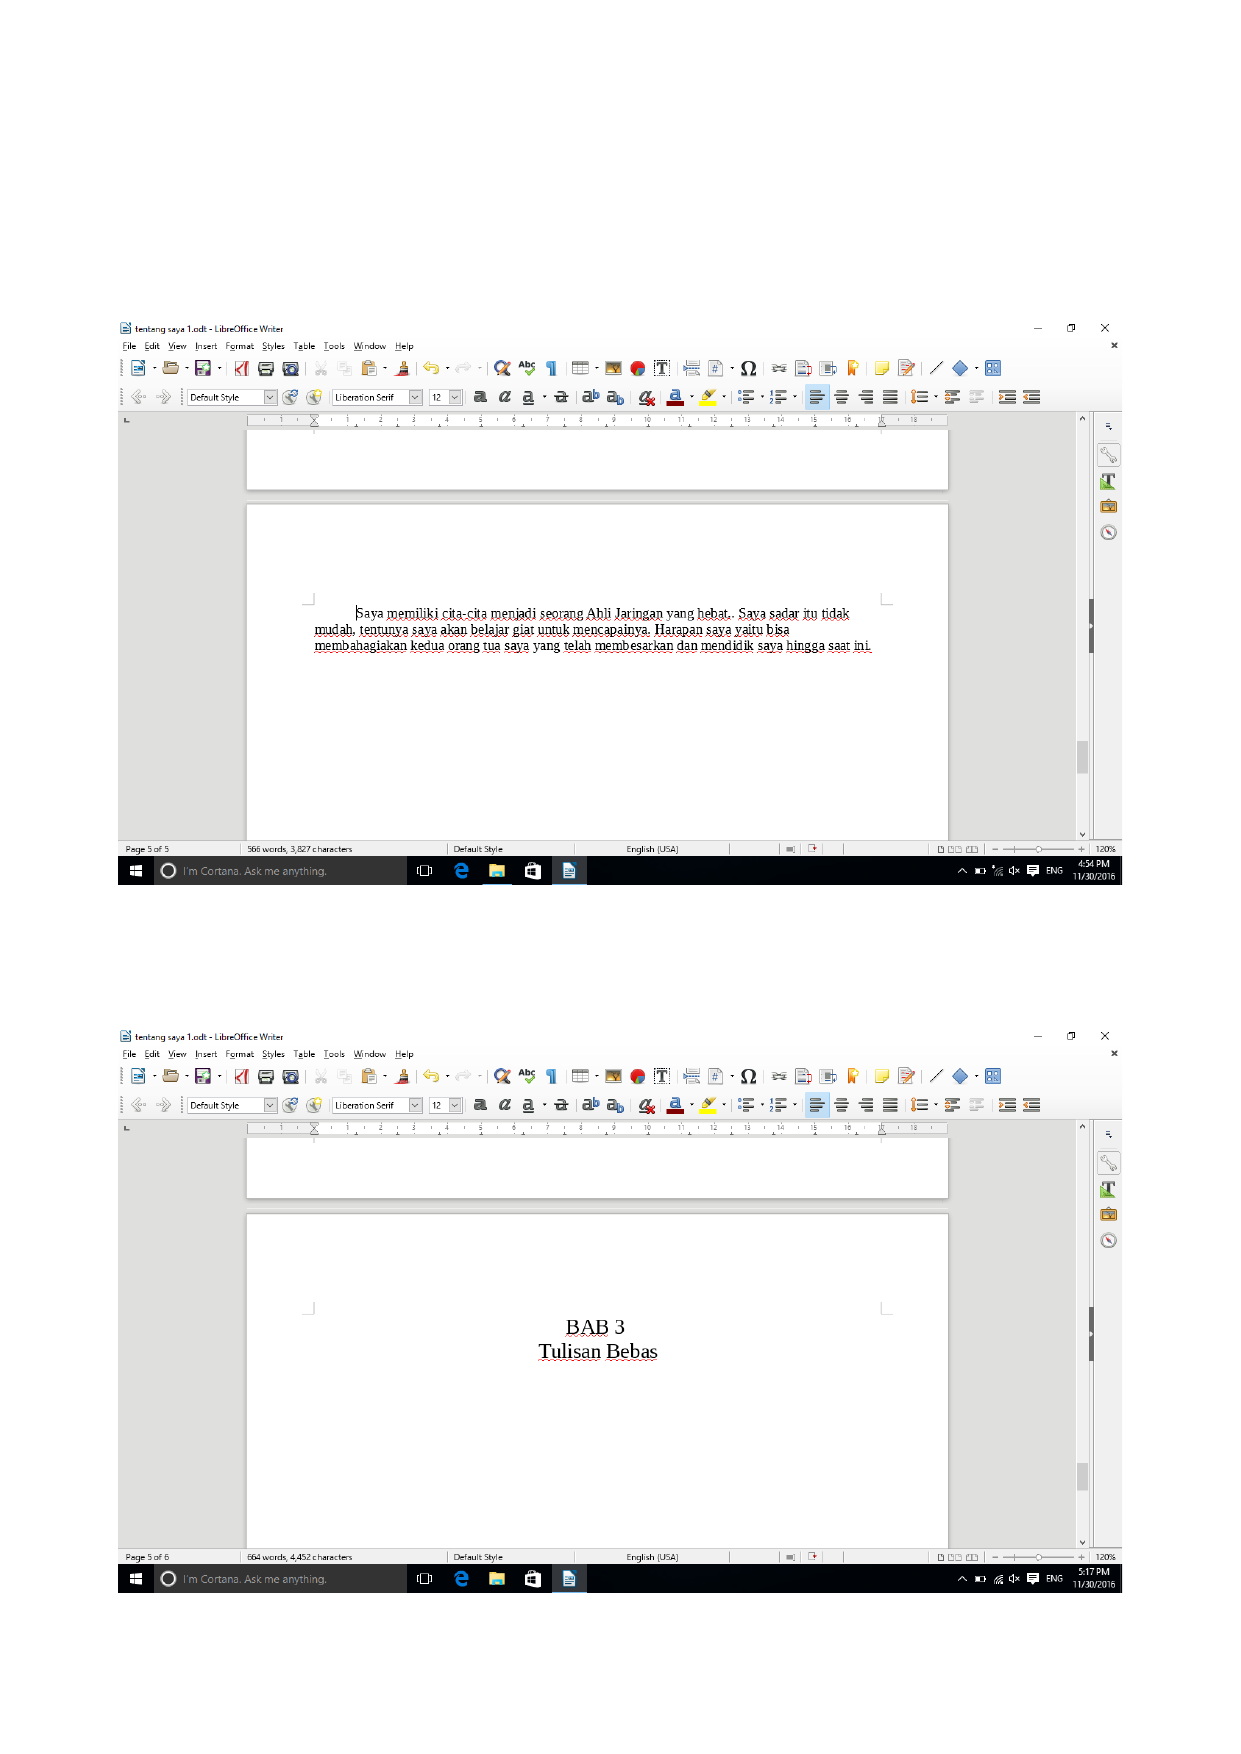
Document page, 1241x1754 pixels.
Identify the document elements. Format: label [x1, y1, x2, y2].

picture [118, 320, 1123, 885]
picture [118, 1028, 1123, 1593]
